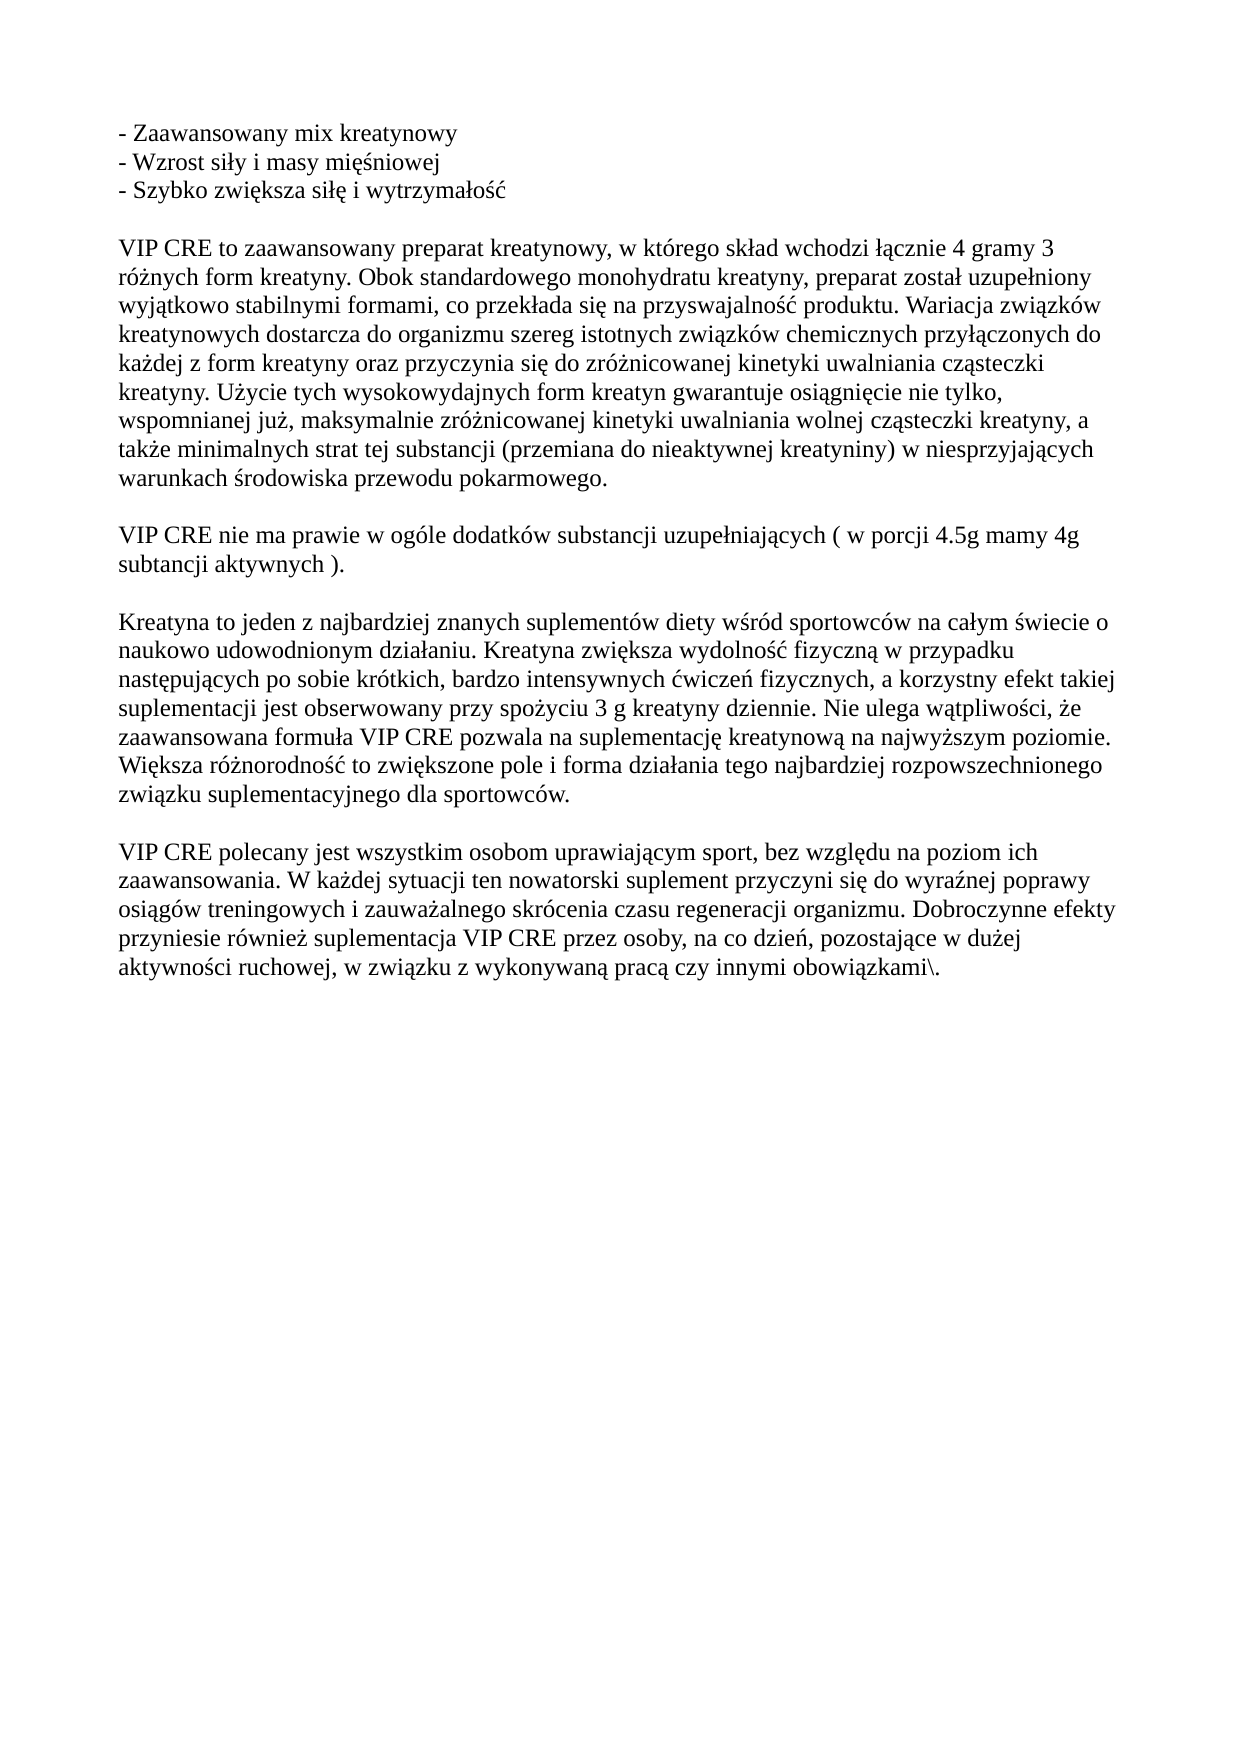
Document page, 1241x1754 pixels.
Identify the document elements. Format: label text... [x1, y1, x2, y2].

text - Wzrost siły i masy mięśniowej [118, 147, 1122, 176]
text - Szybko zwiększa siłę i wytrzymałość VIP CRE to zaawansowany preparat kreatynowy, w którego skład wchodzi łącznie 4 gramy 3 różnych form kreatyny. Obok standardowego monohydratu kreatyny, preparat został uzupełniony wyjątkowo stabilnymi formami, co przekłada się na przyswajalność produktu. Wariacja związków kreatynowych dostarcza do organizmu szereg istotnych związków chemicznych przyłączonych do każdej z form kreatyny oraz przyczynia się do zróżnicowanej kinetyki uwalniania cząsteczki kreatyny. Użycie tych wysokowydajnych form kreatyn gwarantuje osiągnięcie nie tylko, wspomnianej już, maksymalnie zróżnicowanej kinetyki uwalniania wolnej cząsteczki kreatyny, a także minimalnych strat tej substancji (przemiana do nieaktywnej kreatyniny) w niesprzyjających warunkach środowiska przewodu pokarmowego. VIP CRE nie ma prawie w ogóle dodatków substancji uzupełniających ( w porcji 4.5g mamy 4g subtancji aktywnych ). Kreatyna to jeden z najbardziej znanych suplementów diety wśród sportowców na całym świecie o naukowo udowodnionym działaniu. Kreatyna zwiększa wydolność fizyczną w przypadku następujących po sobie krótkich, bardzo intensywnych ćwiczeń fizycznych, a korzystny efekt takiej suplementacji jest obserwowany przy spożyciu 3 g kreatyny dziennie. Nie ulega wątpliwości, że zaawansowana formuła VIP CRE pozwala na suplementację kreatynową na najwyższym poziomie. Większa różnorodność to zwiększone pole i forma działania tego najbardziej rozpowszechnionego związku suplementacyjnego dla sportowców. VIP CRE polecany jest wszystkim osobom uprawiającym sport, bez względu na poziom ich zaawansowania. W każdej sytuacji ten nowatorski suplement przyczyni się do wyraźnej poprawy osiągów treningowych i zauważalnego skrócenia czasu regeneracji organizmu. Dobroczynne efekty przyniesie również suplementacja VIP CRE przez osoby, na co dzień, pozostające w dużej aktywności ruchowej, w związku z wykonywaną pracą czy innymi obowiązkami\. [118, 176, 1122, 981]
text - Zaawansowany mix kreatynowy [118, 118, 1122, 147]
